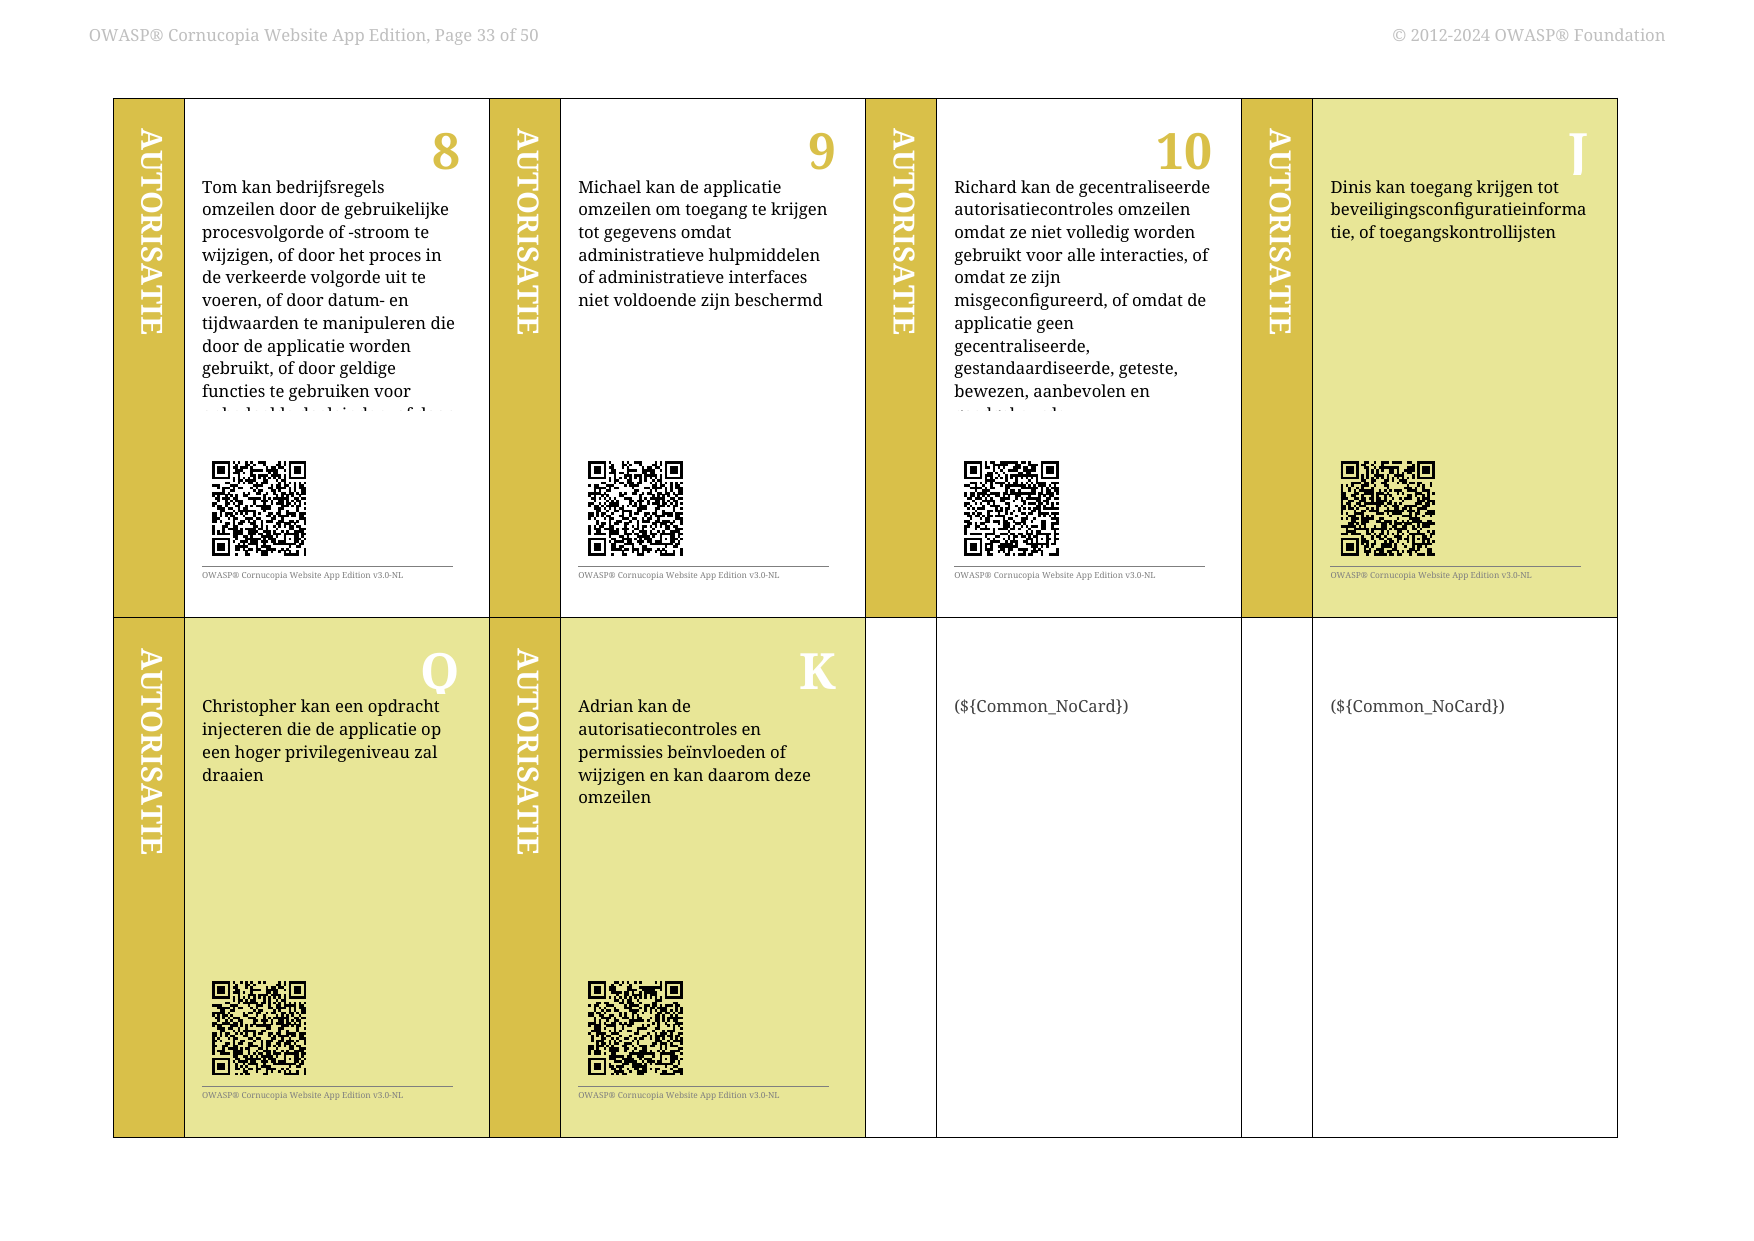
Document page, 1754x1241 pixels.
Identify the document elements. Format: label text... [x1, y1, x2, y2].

table_header [202, 931, 453, 1086]
table_cell [561, 411, 865, 617]
table_cell Richard kan de gecentraliseerde autorisatiecontroles omzeilen omdat ze niet volledig worden gebruikt voor alle interacties, of omdat ze zijn misgeconfigureerd, of omdat de applicatie geen gecentraliseerde, gestandaardiseerde, geteste, bewezen, aanbevolen en goedgekeurde autorisatiemodule/framework/service gebruikt [937, 174, 1241, 411]
table_cell [185, 411, 489, 617]
table_header [202, 412, 453, 566]
table_header 8 [185, 99, 489, 174]
table_cell (${Common_NoCard}) [937, 694, 1241, 930]
table_cell Christopher kan een opdracht injecteren die de applicatie op een hoger privilegeniveau zal draaien [185, 694, 489, 930]
table_cell OWASP® Cornucopia Website App Edition v3.0-NL [1330, 567, 1581, 581]
table_cell [1313, 411, 1617, 617]
table_header 9 [561, 99, 865, 174]
table_cell Adrian kan de autorisatiecontroles en permissies beïnvloeden of wijzigen en kan daarom deze omzeilen [561, 694, 865, 930]
table_header [1330, 412, 1581, 566]
table_cell [1313, 930, 1617, 1137]
table_cell Tom kan bedrijfsregels omzeilen door de gebruikelijke procesvolgorde of -stroom te wijzigen, of door het proces in de verkeerde volgorde uit te voeren, of door datum- en tijdwaarden te manipuleren die door de applicatie worden gebruikt, of door geldige functies te gebruiken voor onbedoelde doeleinden, of door anderszins manipuleren van besturingsgegevens [185, 174, 489, 411]
table_cell [937, 411, 1241, 617]
table_cell [1313, 618, 1617, 694]
table_cell AUTORISATIE [490, 618, 560, 1137]
table_cell [937, 618, 1241, 694]
table_header [578, 931, 829, 1086]
table_header AUTORISATIE [490, 99, 560, 617]
table_header J [1313, 99, 1617, 174]
table_header [578, 1101, 829, 1137]
table_cell [866, 618, 936, 1137]
table_cell [1242, 618, 1312, 1137]
table_cell [937, 930, 1241, 1137]
table_header [954, 412, 1205, 566]
table_cell (${Common_NoCard}) [1313, 694, 1617, 930]
table_cell OWASP® Cornucopia Website App Edition v3.0-NL [578, 1087, 829, 1101]
table_cell OWASP® Cornucopia Website App Edition v3.0-NL [578, 567, 829, 581]
table_cell OWASP® Cornucopia Website App Edition v3.0-NL [954, 567, 1205, 581]
table_cell Dinis kan toegang krijgen tot beveiligingsconfiguratieinformatie, of toegangskontrollijsten [1313, 174, 1617, 411]
table_cell OWASP® Cornucopia Website App Edition v3.0-NL [202, 1087, 453, 1101]
table_header AUTORISATIE [1242, 99, 1312, 617]
table_header [108, 98, 113, 1137]
table_cell [561, 930, 865, 1137]
table_cell [185, 930, 489, 1137]
table_cell Q [185, 618, 489, 694]
table_cell Michael kan de applicatie omzeilen om toegang te krijgen tot gegevens omdat administratieve hulpmiddelen of administratieve interfaces niet voldoende zijn beschermd [561, 174, 865, 411]
table_header 10 [937, 99, 1241, 174]
table_cell K [561, 618, 865, 694]
table_cell OWASP® Cornucopia Website App Edition v3.0-NL [202, 567, 453, 581]
table_header AUTORISATIE [866, 99, 936, 617]
table_header [578, 412, 829, 566]
table_header AUTORISATIE [114, 99, 184, 617]
table_cell AUTORISATIE [114, 618, 184, 1137]
